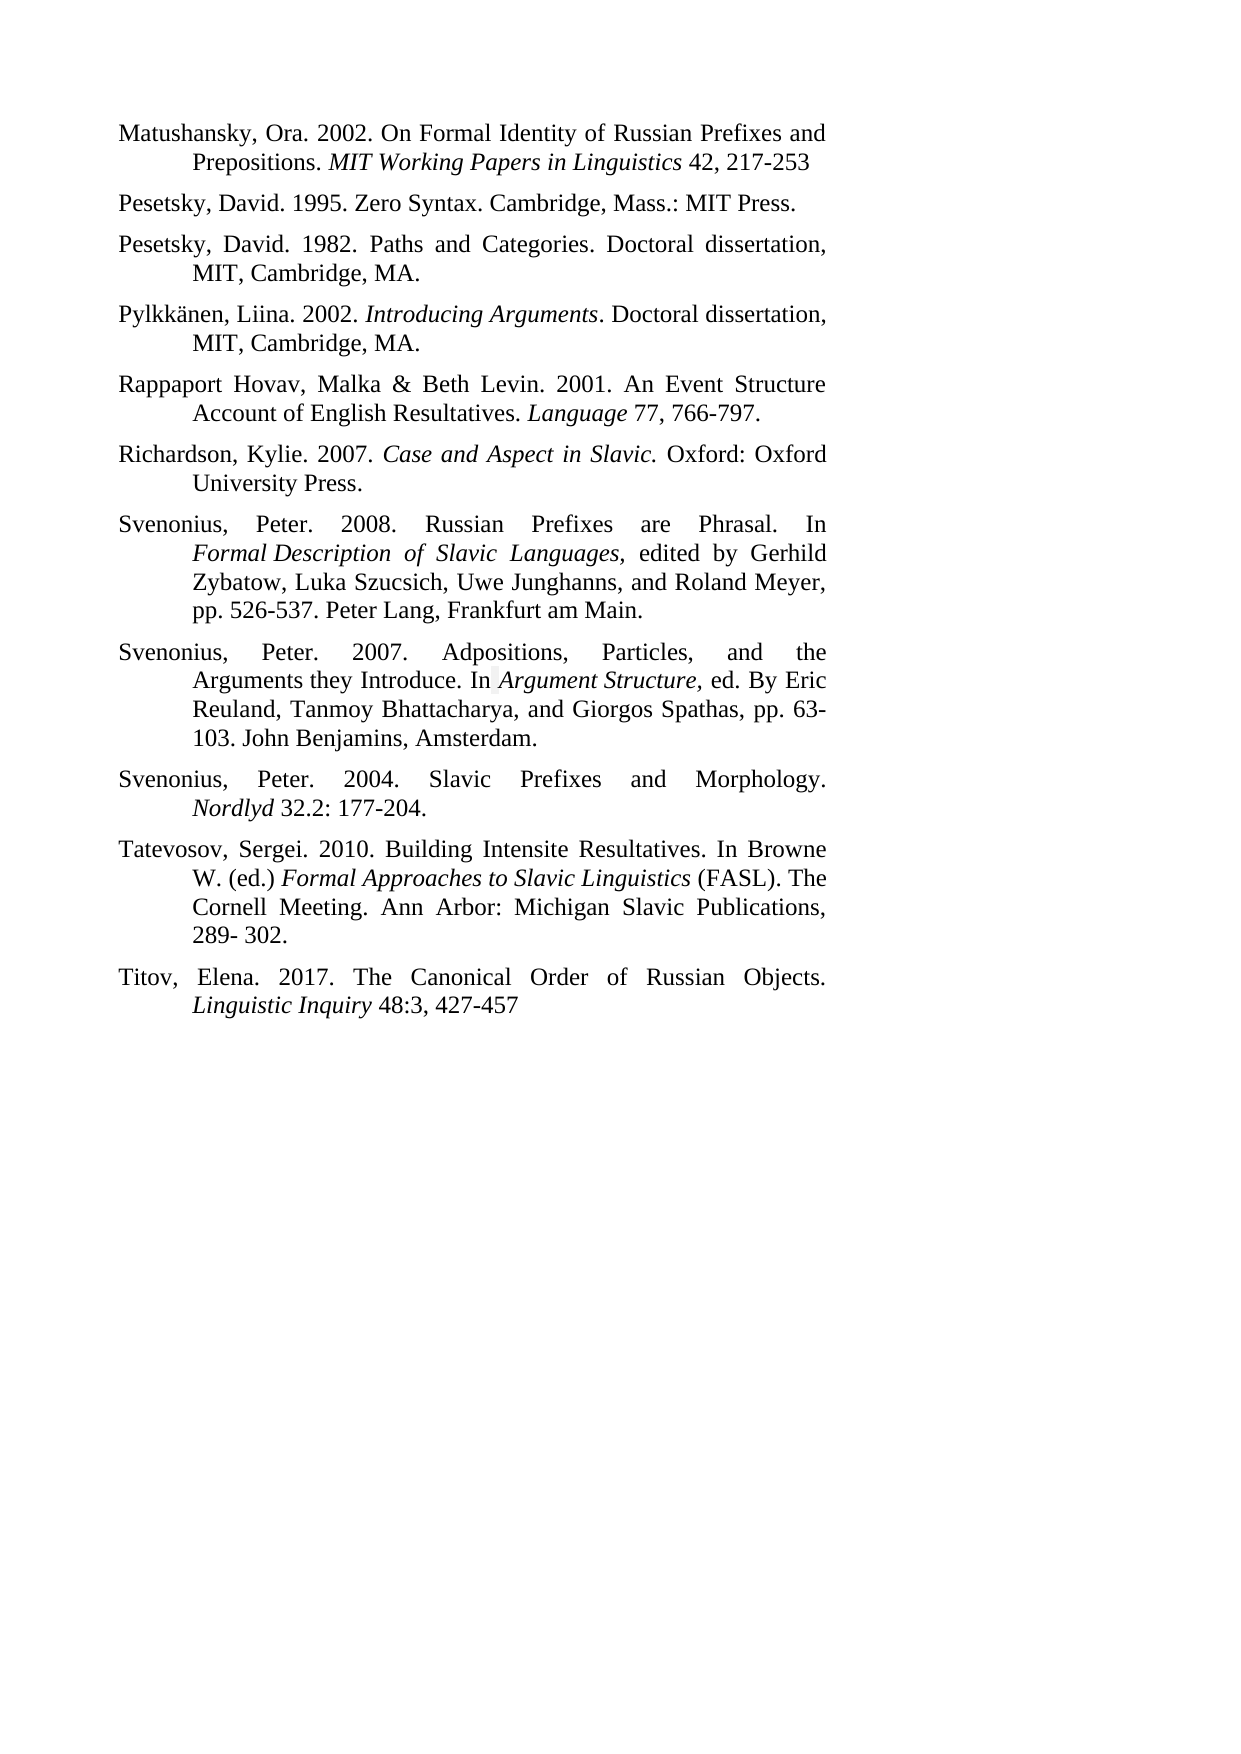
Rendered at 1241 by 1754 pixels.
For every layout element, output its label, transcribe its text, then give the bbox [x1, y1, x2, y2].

text Matushansky, Ora. 2002. On Formal Identity of Russian Prefixes and Prepositions. MIT Working Papers in Linguistics 42, 217-253 [118, 118, 827, 176]
text Richardson, Kylie. 2007. Case and Aspect in Slavic. Oxford: Oxford University Press. [118, 439, 827, 497]
text Svenonius, Peter. 2007. Adpositions, Particles, and the Arguments they Introduce. In Argument Structure, ed. By Eric Reuland, Tanmoy Bhattacharya, and Giorgos Spathas, pp. 63-103. John Benjamins, Amsterdam. [118, 637, 827, 752]
text Svenonius, Peter. 2004. Slavic Prefixes and Morphology. Nordlyd 32.2: 177-204. [118, 764, 827, 822]
text Pylkkänen, Liina. 2002. Introducing Arguments. Doctoral dissertation, MIT, Cambridge, MA. [118, 299, 827, 357]
text Rappaport Hovav, Malka & Beth Levin. 2001. An Event Structure Account of English Resultatives. Language 77, 766-797. [118, 369, 827, 427]
text Svenonius, Peter. 2008. Russian Prefixes are Phrasal. In Formal Description of Slavic Languages, edited by Gerhild Zybatow, Luka Szucsich, Uwe Junghanns, and Roland Meyer, pp. 526-537. Peter Lang, Frankfurt am Main. [118, 509, 827, 624]
text Pesetsky, David. 1982. Paths and Categories. Doctoral dissertation, MIT, Cambridge, MA. [118, 229, 827, 287]
text Pesetsky, David. 1995. Zero Syntax. Cambridge, Mass.: MIT Press. [118, 188, 827, 217]
text Tatevosov, Sergei. 2010. Building Intensite Resultatives. In Browne W. (ed.) Formal Approaches to Slavic Linguistics (FASL). The Cornell Meeting. Ann Arbor: Michigan Slavic Publications, 289- 302. [118, 834, 827, 949]
text Titov, Elena. 2017. The Canonical Order of Russian Objects. Linguistic Inquiry 48:3, 427-457 [118, 962, 827, 1019]
